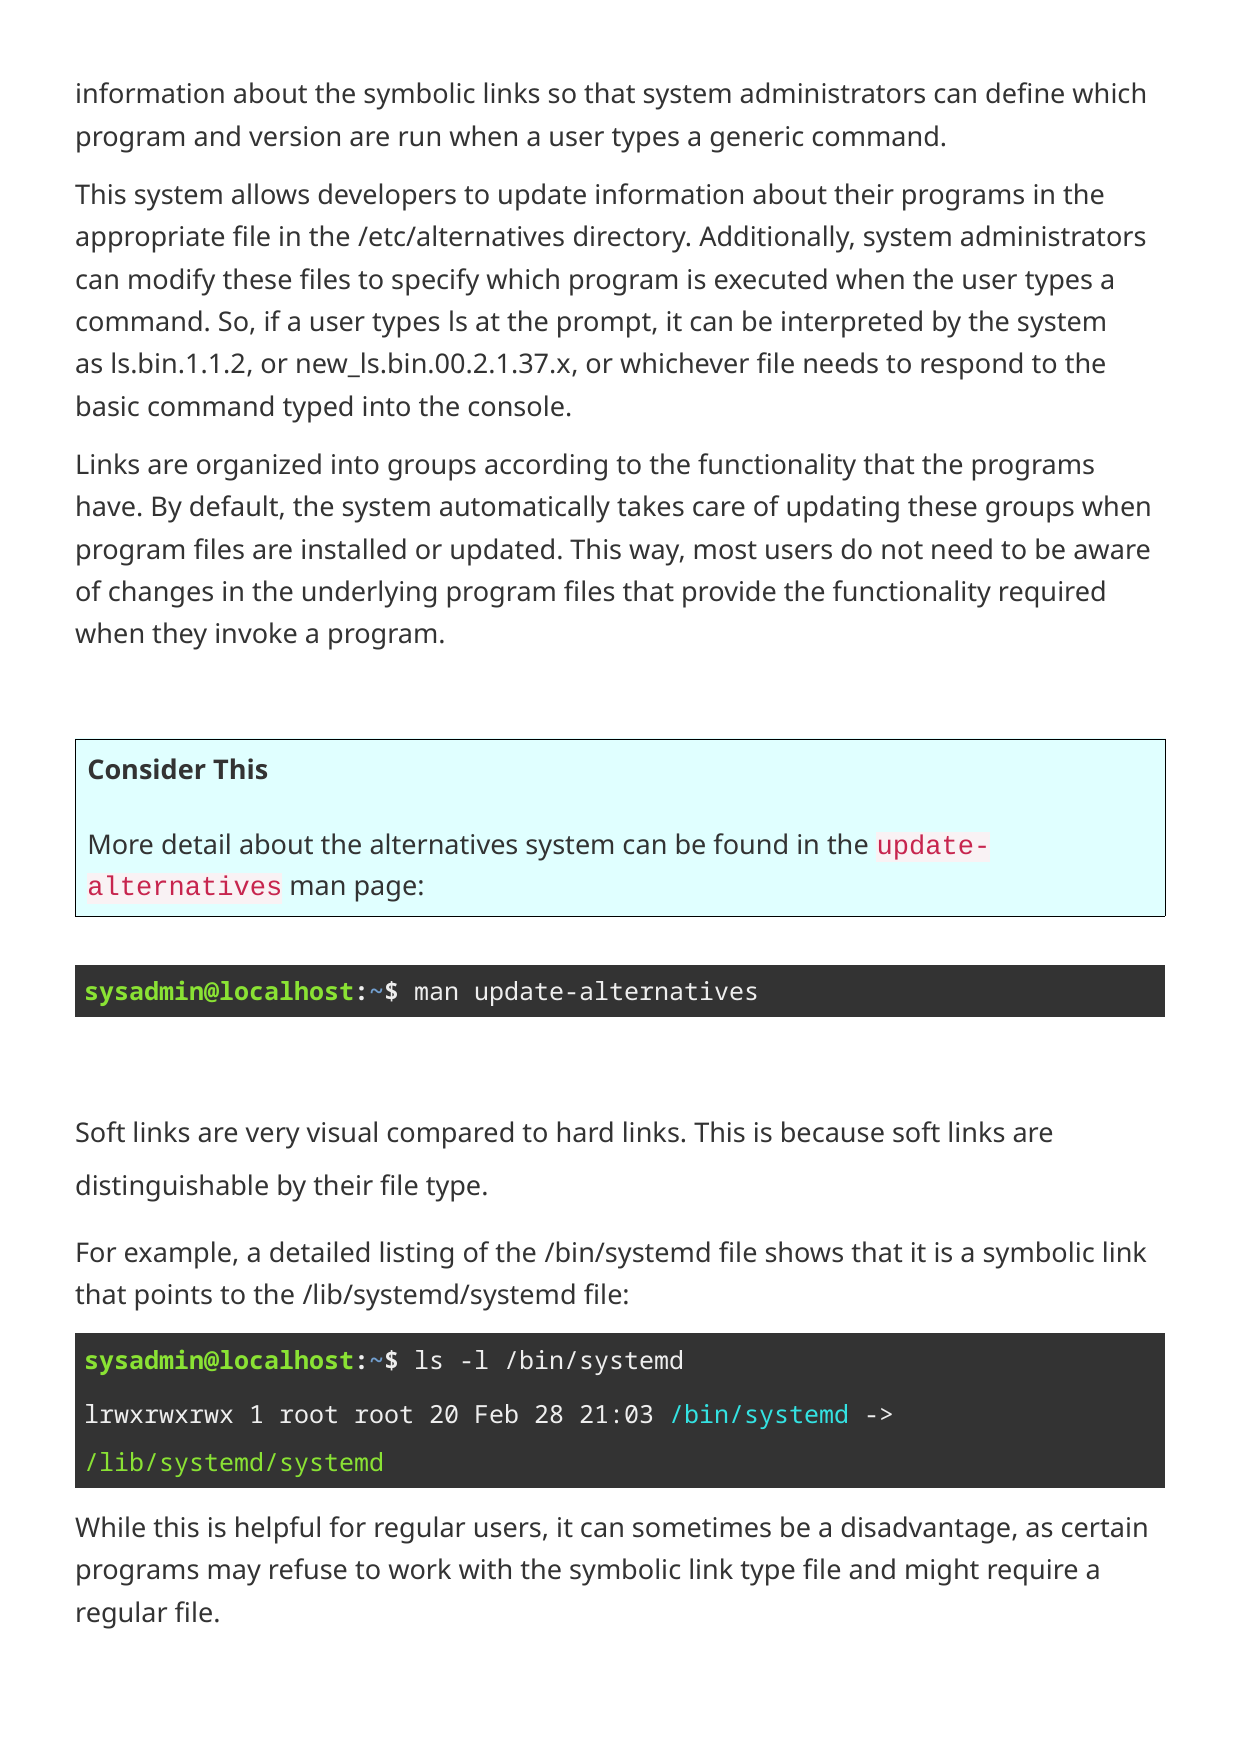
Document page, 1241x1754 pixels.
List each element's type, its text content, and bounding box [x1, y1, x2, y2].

text lrwxrwxrwx 1 root root 20 Feb 28 21:03 /bin/systemd -> /lib/systemd/systemd [75, 1388, 1165, 1488]
text While this is helpful for regular users, it can sometimes be a disadvantage, as certain programs may refuse to work with the symbolic link type file and might require a regular file. [75, 1508, 1165, 1630]
text This system allows developers to update information about their programs in the appropriate file in the /etc/alternatives directory. Additionally, system administrators can modify these files to specify which program is executed when the user types a command. So, if a user types ls at the prompt, it can be interpreted by the system as ls.bin.1.1.2, or new_ls.bin.00.2.1.37.x, or whichever file needs to respond to the basic command typed into the console. [75, 175, 1165, 424]
text Consider This [76, 740, 1165, 787]
text Soft links are very visual compared to hard links. This is because soft links are distinguishable by their file type. [75, 1114, 1165, 1203]
text sysadmin@localhost:~$ man update-alternatives [75, 965, 1165, 1017]
text information about the symbolic links so that system administrators can define which program and version are run when a user types a generic command. [75, 75, 1165, 154]
text sysadmin@localhost:~$ ls -l /bin/systemd [75, 1333, 1165, 1376]
text For example, a detailed listing of the /bin/systemd file shows that it is a symbolic link that points to the /lib/systemd/systemd file: [75, 1233, 1165, 1312]
text More detail about the alternatives system can be found in the update-alternatives man page: [76, 813, 1165, 916]
text Links are organized into groups according to the functionality that the programs have. By default, the system automatically takes care of updating these groups when program files are installed or updated. This way, most users do not need to be aware of changes in the underlying program files that provide the functionality required when they invoke a program. [75, 445, 1165, 652]
